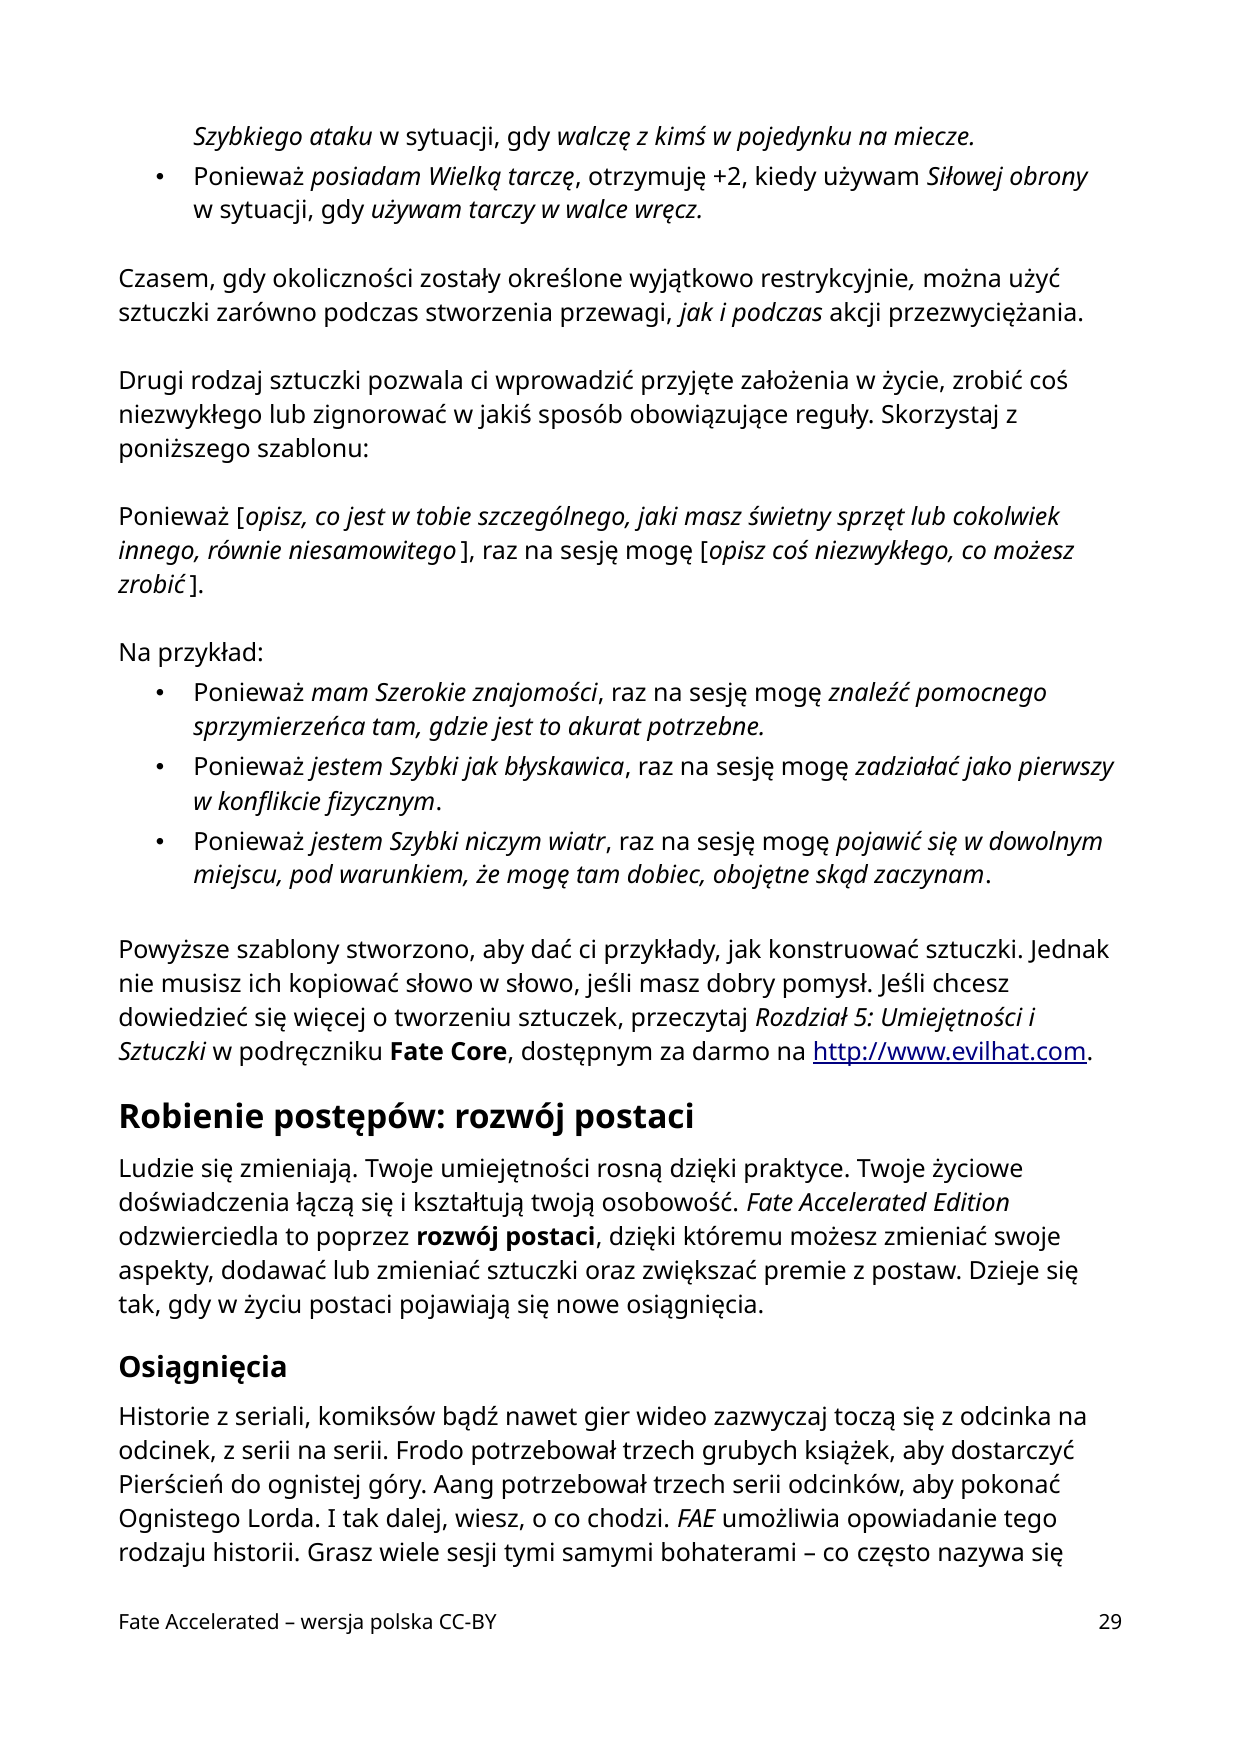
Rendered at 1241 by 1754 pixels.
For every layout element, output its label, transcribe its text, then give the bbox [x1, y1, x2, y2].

text Historie z seriali, komiksów bądź nawet gier wideo zazwyczaj toczą się z odcinka na odcinek, z serii na serii. Frodo potrzebował trzech grubych książek, aby dostarczyć Pierścień do ognistej góry. Aang potrzebował trzech serii odcinków, aby pokonać Ognistego Lorda. I tak dalej, wiesz, o co chodzi. FAE umożliwia opowiadanie tego rodzaju historii. Grasz wiele sesji tymi samymi bohaterami – co często nazywa się [118, 1398, 1122, 1568]
text Na przykład: [118, 635, 1122, 669]
subtitle Robienie postępów: rozwój postaci [118, 1092, 1122, 1138]
subtitle Osiągnięcia [118, 1346, 1122, 1386]
text Powyższe szablony stworzono, aby dać ci przykłady, jak konstruować sztuczki. Jednak nie musisz ich kopiować słowo w słowo, jeśli masz dobry pomysł. Jeśli chcesz dowiedzieć się więcej o tworzeniu sztuczek, przeczytaj Rozdział 5: Umiejętności i Sztuczki w podręczniku Fate Core, dostępnym za darmo na http://www.evilhat.com. [118, 931, 1122, 1067]
text Czasem, gdy okoliczności zostały określone wyjątkowo restrykcyjnie, można użyć sztuczki zarówno podczas stworzenia przewagi, jak i podczas akcji przezwyciężania. [118, 260, 1122, 328]
list Ponieważ mam Szerokie znajomości, raz na sesję mogę znaleźć pomocnego sprzymierzeńca tam, gdzie jest to akurat potrzebne. [156, 675, 1122, 743]
text Ponieważ [opisz, co jest w tobie szczególnego, jaki masz świetny sprzęt lub cokolwiek innego, równie niesamowitego], raz na sesję mogę [opisz coś niezwykłego, co możesz zrobić]. [118, 499, 1122, 601]
text Drugi rodzaj sztuczki pozwala ci wprowadzić przyjęte założenia w życie, zrobić coś niezwykłego lub zignorować w jakiś sposób obowiązujące reguły. Skorzystaj z poniższego szablonu: [118, 362, 1122, 465]
text Ludzie się zmieniają. Twoje umiejętności rosną dzięki praktyce. Twoje życiowe doświadczenia łączą się i kształtują twoją osobowość. Fate Accelerated Edition odzwierciedla to poprzez rozwój postaci, dzięki któremu możesz zmieniać swoje aspekty, dodawać lub zmieniać sztuczki oraz zwiększać premie z postaw. Dzieje się tak, gdy w życiu postaci pojawiają się nowe osiągnięcia. [118, 1151, 1122, 1321]
list Ponieważ posiadam Wielką tarczę, otrzymuję +2, kiedy używam Siłowej obrony w sytuacji, gdy używam tarczy w walce wręcz. [156, 158, 1122, 226]
list Ponieważ jestem Szybki niczym wiatr, raz na sesję mogę pojawić się w dowolnym miejscu, pod warunkiem, że mogę tam dobiec, obojętne skąd zaczynam. [156, 823, 1122, 891]
list Ponieważ jestem Szybki jak błyskawica, raz na sesję mogę zadziałać jako pierwszy w konflikcie fizycznym. [156, 749, 1122, 817]
list Szybkiego ataku w sytuacji, gdy walczę z kimś w pojedynku na miecze. [156, 118, 1122, 152]
